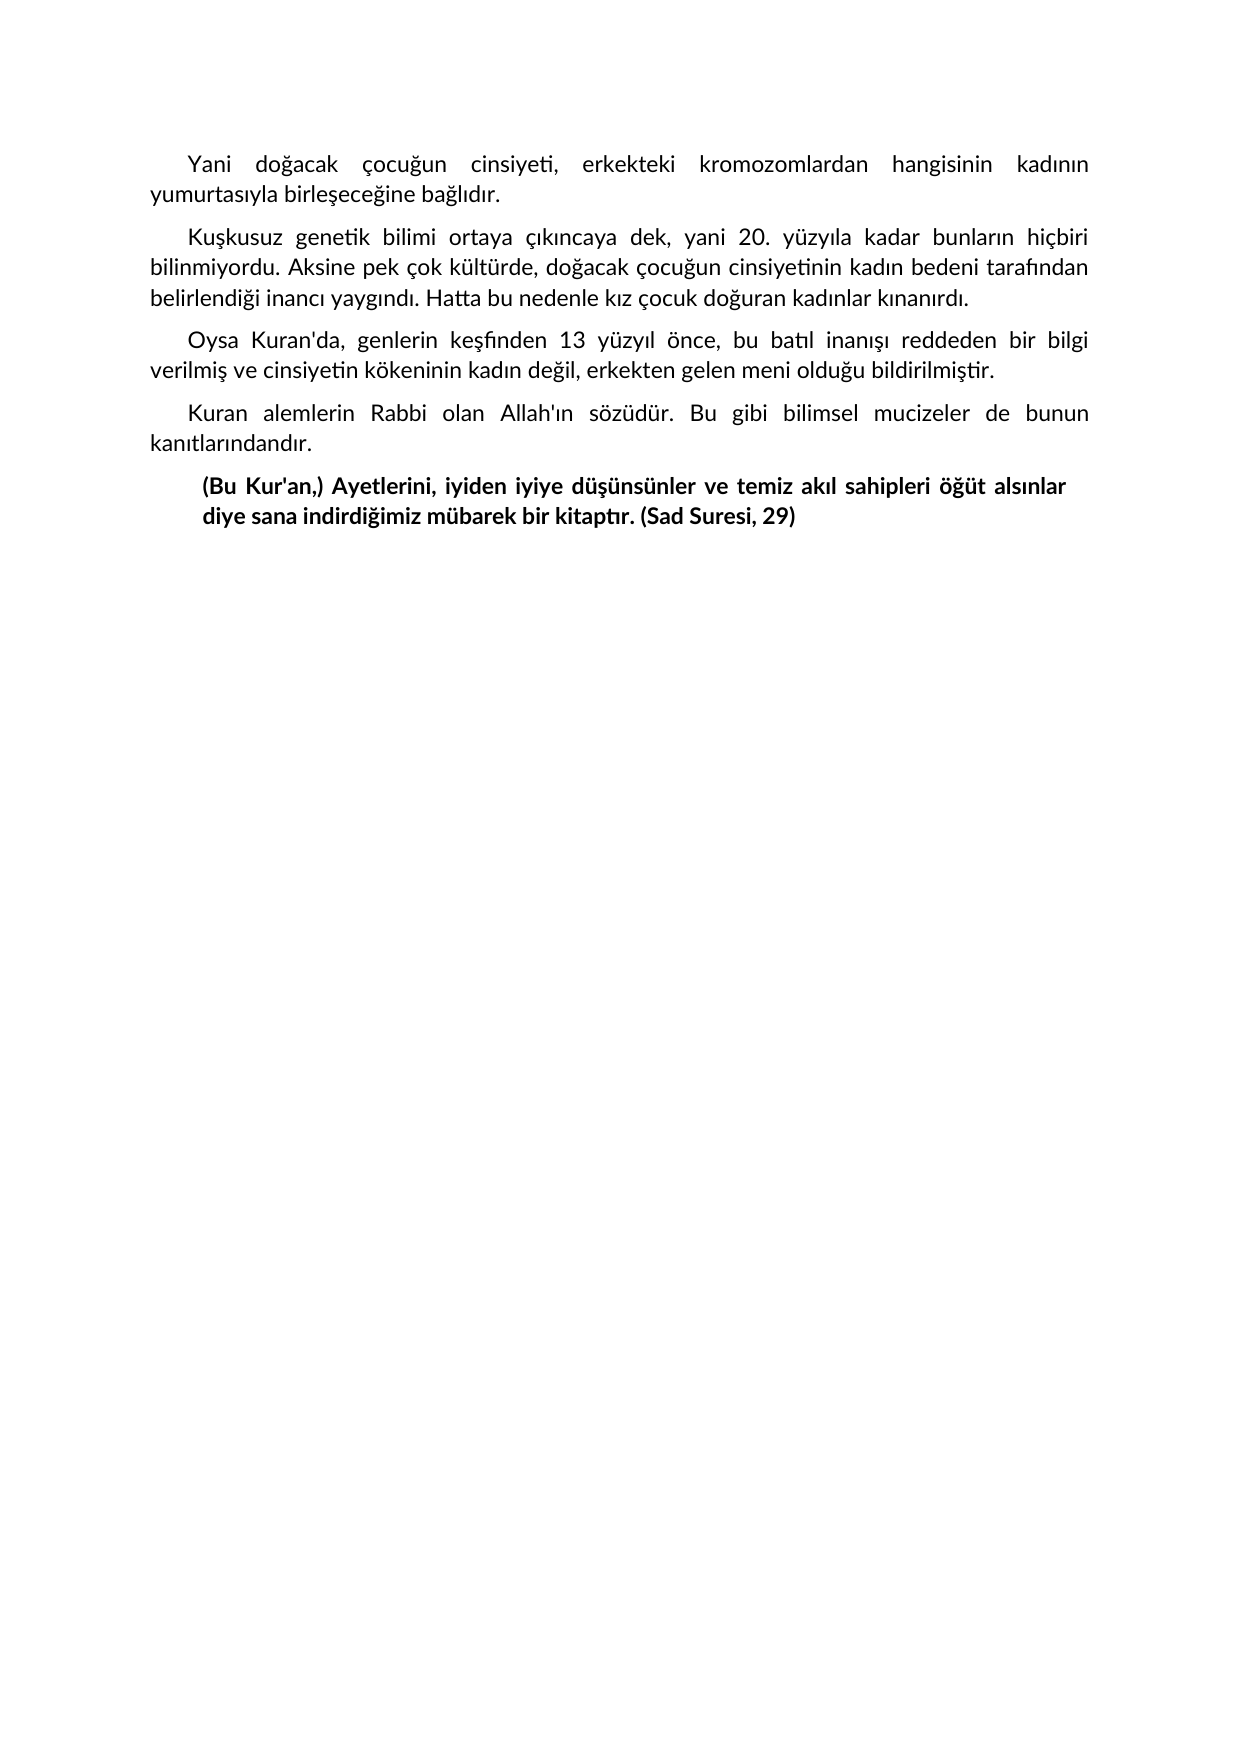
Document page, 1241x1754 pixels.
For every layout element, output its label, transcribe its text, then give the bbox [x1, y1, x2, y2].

text Kuşkusuz genetik bilimi ortaya çıkıncaya dek, yani 20. yüzyıla kadar bunların hiçbiri bilinmiyordu. Aksine pek çok kültürde, doğacak çocuğun cinsiyetinin kadın bedeni tarafından belirlendiği inancı yaygındı. Hatta bu nedenle kız çocuk doğuran kadınlar kınanırdı. [150, 223, 1090, 311]
text (Bu Kur'an,) Ayetlerini, iyiden iyiye düşünsünler ve temiz akıl sahipleri öğüt alsınlar diye sana indirdiğimiz mübarek bir kitaptır. (Sad Suresi, 29) [202, 472, 1068, 529]
text Oysa Kuran'da, genlerin keşfinden 13 yüzyıl önce, bu batıl inanışı reddeden bir bilgi verilmiş ve cinsiyetin kökeninin kadın değil, erkekten gelen meni olduğu bildirilmiştir. [150, 326, 1090, 384]
text Kuran alemlerin Rabbi olan Allah'ın sözüdür. Bu gibi bilimsel mucizeler de bunun kanıtlarındandır. [150, 399, 1090, 457]
text Yani doğacak çocuğun cinsiyeti, erkekteki kromozomlardan hangisinin kadının yumurtasıyla birleşeceğine bağlıdır. [150, 150, 1090, 208]
